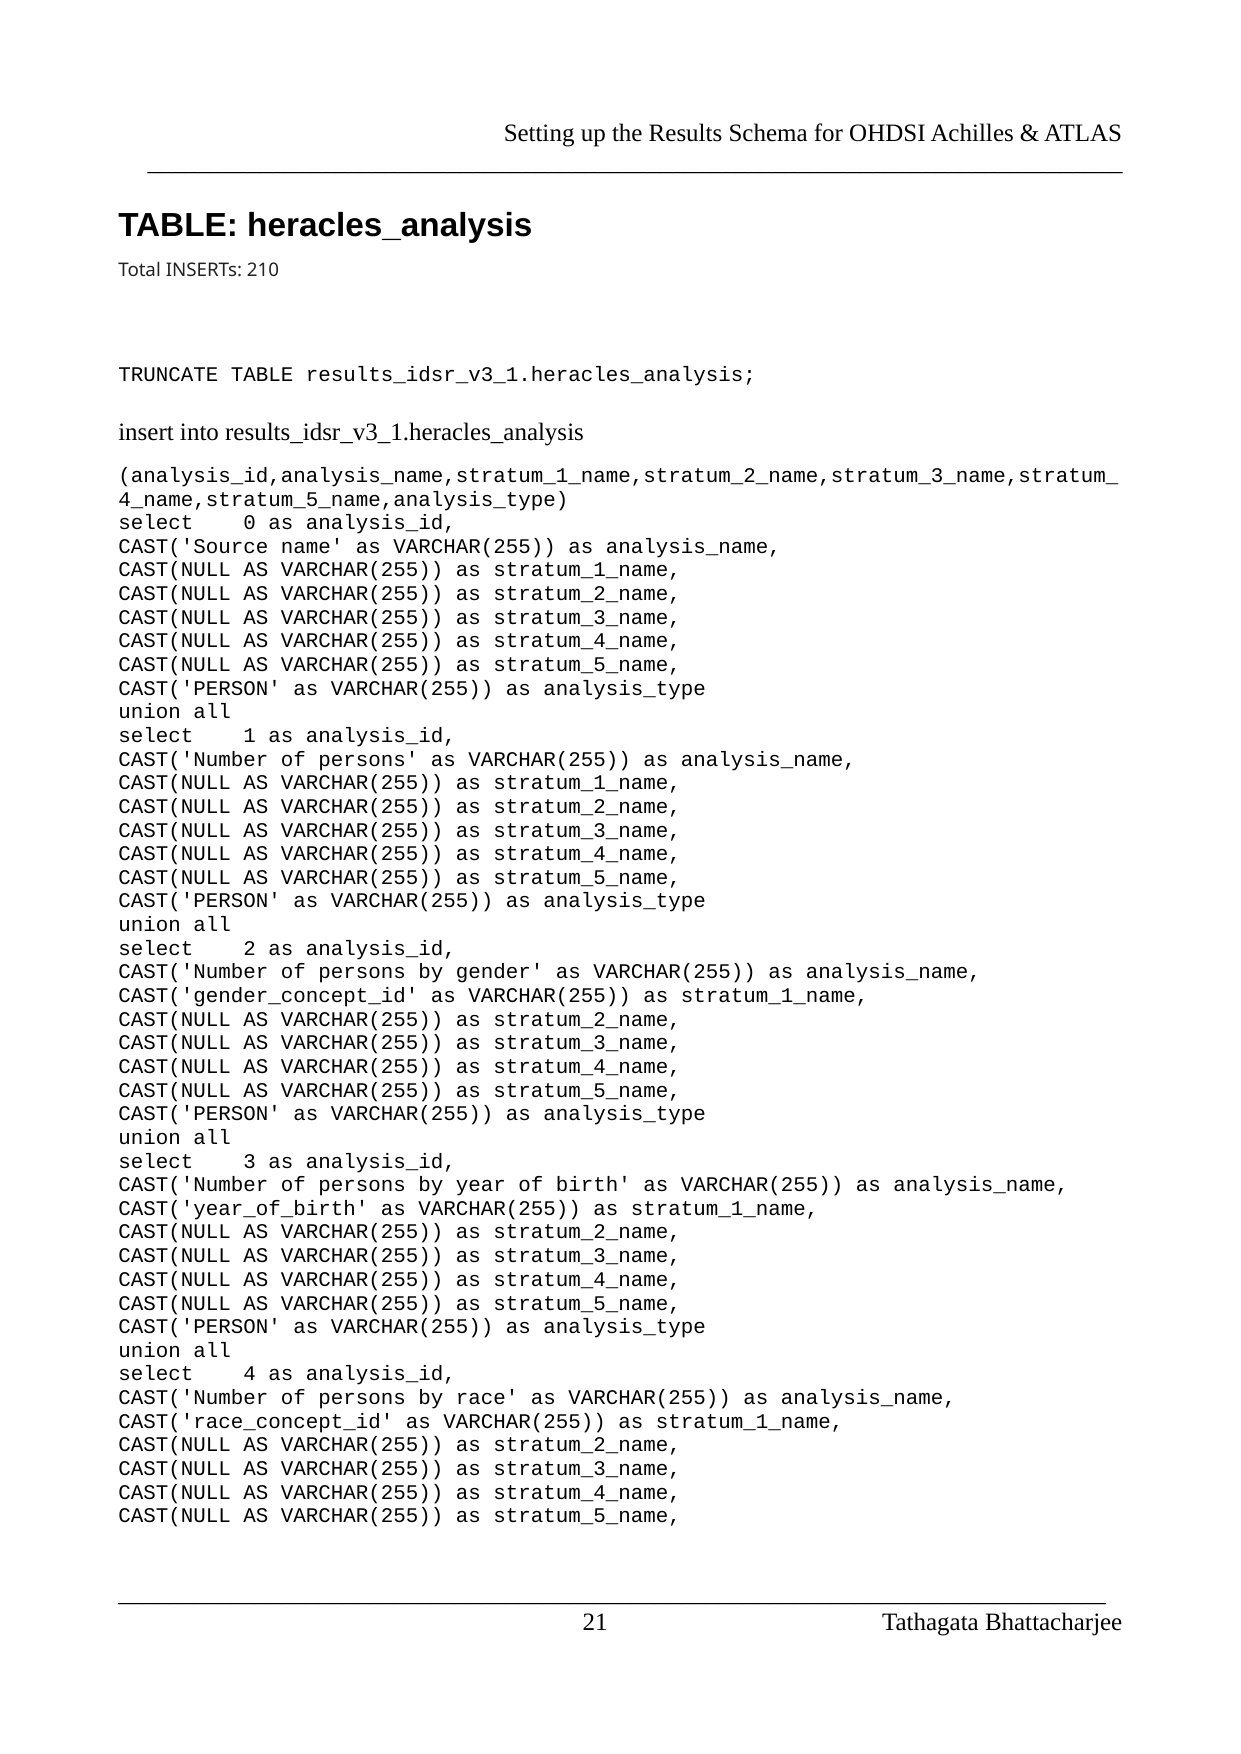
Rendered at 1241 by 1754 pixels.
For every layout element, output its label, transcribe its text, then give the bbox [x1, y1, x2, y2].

text CAST('PERSON' as VARCHAR(255)) as analysis_type [118, 1103, 1122, 1127]
text insert into results_idsr_v3_1.heracles_analysis [118, 417, 1122, 446]
text CAST(NULL AS VARCHAR(255)) as stratum_3_name, [118, 607, 1122, 630]
text CAST(NULL AS VARCHAR(255)) as stratum_3_name, [118, 819, 1122, 843]
text CAST('year_of_birth' as VARCHAR(255)) as stratum_1_name, [118, 1198, 1122, 1222]
text union all [118, 701, 1122, 725]
text CAST('Number of persons by gender' as VARCHAR(255)) as analysis_name, [118, 961, 1122, 985]
text CAST('PERSON' as VARCHAR(255)) as analysis_type [118, 678, 1122, 701]
text CAST(NULL AS VARCHAR(255)) as stratum_1_name, [118, 559, 1122, 583]
text CAST(NULL AS VARCHAR(255)) as stratum_2_name, [118, 583, 1122, 607]
text CAST(NULL AS VARCHAR(255)) as stratum_3_name, [118, 1458, 1122, 1482]
text CAST(NULL AS VARCHAR(255)) as stratum_4_name, [118, 630, 1122, 654]
text select 3 as analysis_id, [118, 1151, 1122, 1174]
text CAST('Source name' as VARCHAR(255)) as analysis_name, [118, 536, 1122, 559]
text CAST(NULL AS VARCHAR(255)) as stratum_2_name, [118, 1009, 1122, 1032]
text CAST('PERSON' as VARCHAR(255)) as analysis_type [118, 891, 1122, 914]
text select 2 as analysis_id, [118, 938, 1122, 961]
text CAST(NULL AS VARCHAR(255)) as stratum_5_name, [118, 867, 1122, 891]
text CAST('PERSON' as VARCHAR(255)) as analysis_type [118, 1316, 1122, 1340]
text CAST(NULL AS VARCHAR(255)) as stratum_3_name, [118, 1032, 1122, 1056]
text CAST('race_concept_id' as VARCHAR(255)) as stratum_1_name, [118, 1411, 1122, 1434]
text CAST(NULL AS VARCHAR(255)) as stratum_3_name, [118, 1245, 1122, 1269]
text CAST(NULL AS VARCHAR(255)) as stratum_5_name, [118, 654, 1122, 678]
text CAST(NULL AS VARCHAR(255)) as stratum_5_name, [118, 1292, 1122, 1316]
text select 4 as analysis_id, [118, 1363, 1122, 1387]
text CAST(NULL AS VARCHAR(255)) as stratum_5_name, [118, 1080, 1122, 1103]
text CAST(NULL AS VARCHAR(255)) as stratum_1_name, [118, 772, 1122, 796]
text CAST(NULL AS VARCHAR(255)) as stratum_2_name, [118, 1434, 1122, 1458]
text union all [118, 1340, 1122, 1363]
text CAST(NULL AS VARCHAR(255)) as stratum_4_name, [118, 843, 1122, 867]
text CAST('Number of persons by race' as VARCHAR(255)) as analysis_name, [118, 1387, 1122, 1411]
text CAST(NULL AS VARCHAR(255)) as stratum_4_name, [118, 1269, 1122, 1292]
text CAST(NULL AS VARCHAR(255)) as stratum_2_name, [118, 1222, 1122, 1245]
subtitle TABLE: heracles_analysis [118, 205, 1122, 243]
text union all [118, 914, 1122, 938]
text select 1 as analysis_id, [118, 725, 1122, 749]
text CAST(NULL AS VARCHAR(255)) as stratum_4_name, [118, 1482, 1122, 1505]
text select 0 as analysis_id, [118, 512, 1122, 536]
text (analysis_id,analysis_name,stratum_1_name,stratum_2_name,stratum_3_name,stratum_4_name,stratum_5_name,analysis_type) [118, 465, 1122, 512]
text CAST('Number of persons by year of birth' as VARCHAR(255)) as analysis_name, [118, 1174, 1122, 1198]
text CAST(NULL AS VARCHAR(255)) as stratum_4_name, [118, 1056, 1122, 1080]
text union all [118, 1127, 1122, 1151]
text CAST(NULL AS VARCHAR(255)) as stratum_5_name, [118, 1505, 1122, 1529]
text CAST('Number of persons' as VARCHAR(255)) as analysis_name, [118, 749, 1122, 772]
text CAST(NULL AS VARCHAR(255)) as stratum_2_name, [118, 796, 1122, 819]
text TRUNCATE TABLE results_idsr_v3_1.heracles_analysis; [118, 364, 1122, 388]
text CAST('gender_concept_id' as VARCHAR(255)) as stratum_1_name, [118, 985, 1122, 1009]
text Total INSERTs: 210 [118, 256, 1122, 282]
